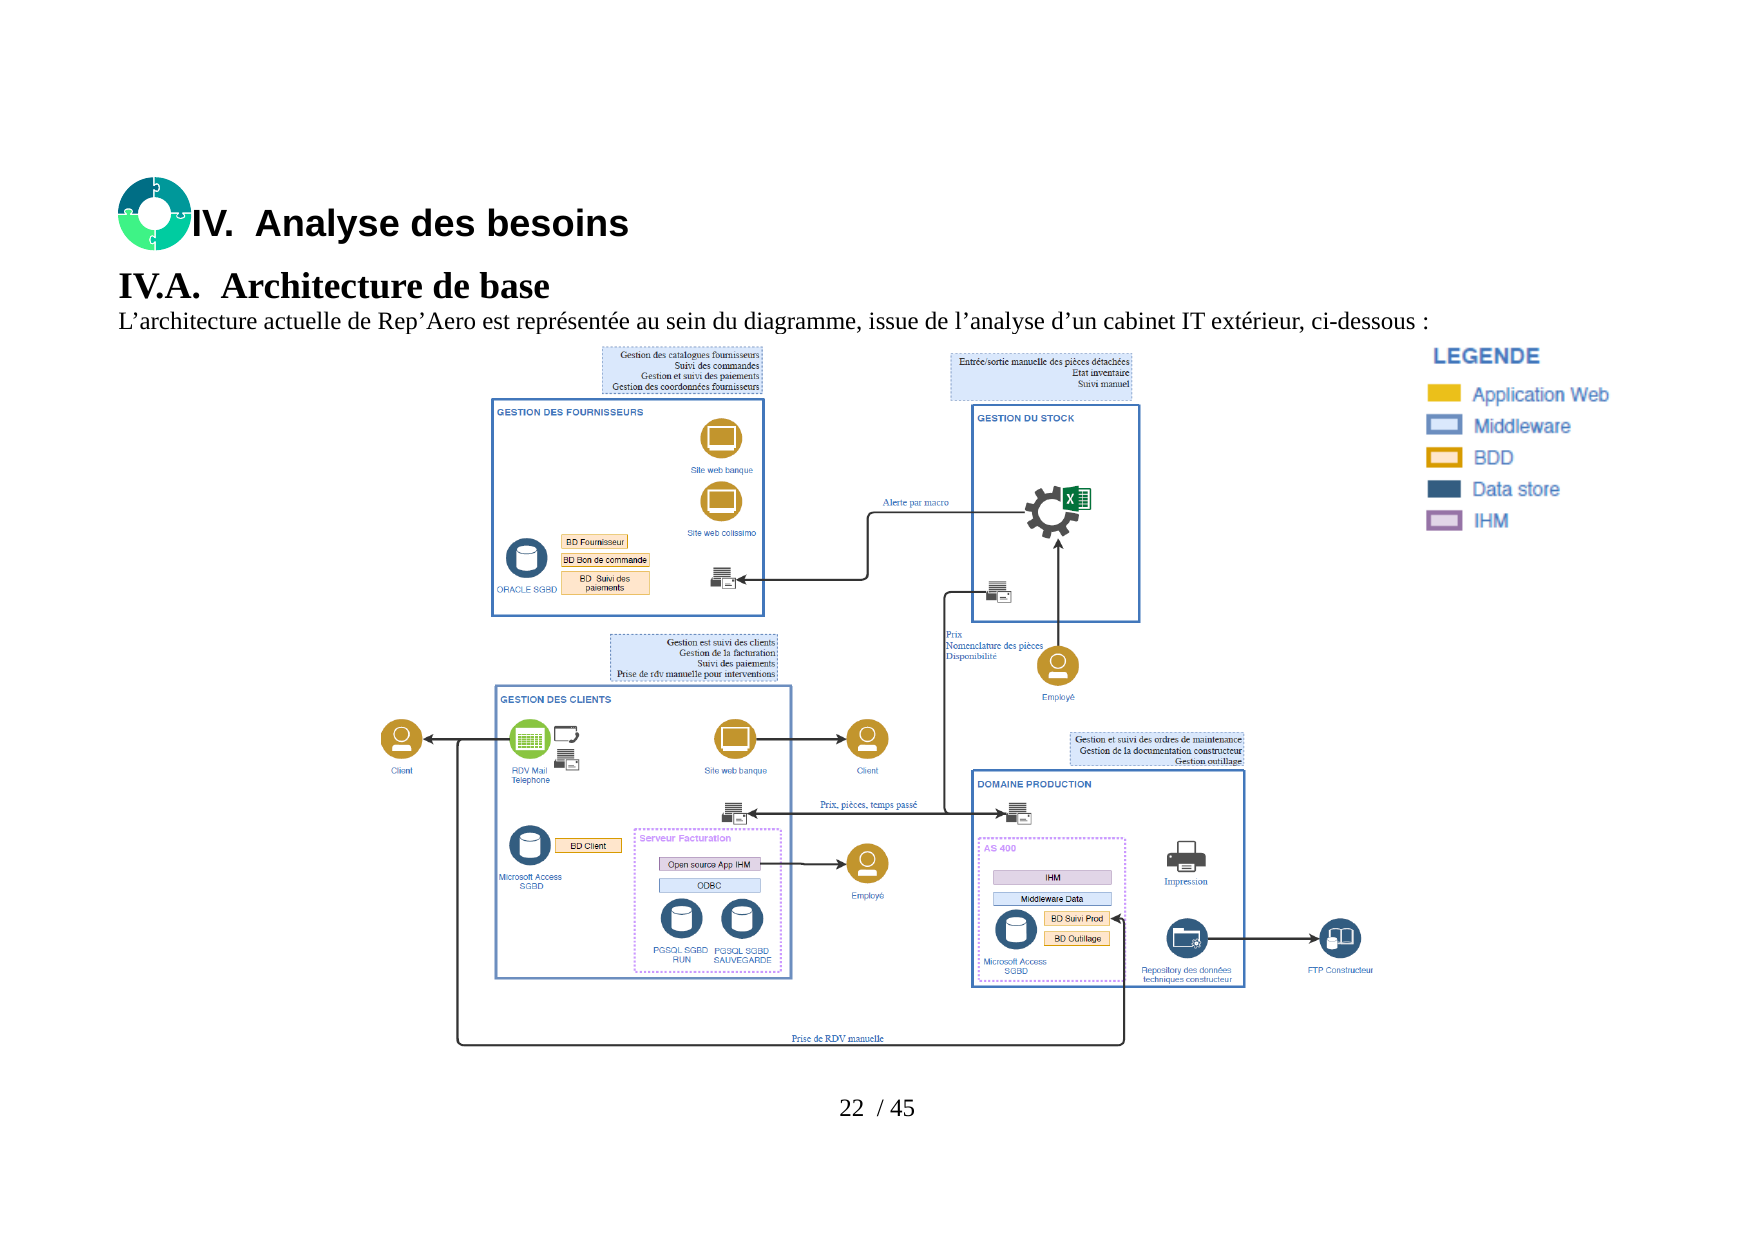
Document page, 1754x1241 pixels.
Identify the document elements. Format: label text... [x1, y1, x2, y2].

text L’architecture actuelle de Rep’Aero est représentée au sein du diagramme, issue de l’analyse d’un cabinet IT extérieur, ci-dessous : [118, 306, 1636, 335]
subtitle [131, 201, 171, 230]
picture [381, 334, 1373, 1050]
subtitle Analyse des besoins [176, 201, 1636, 245]
picture [1414, 334, 1615, 542]
subtitle Architecture de base [118, 263, 1636, 306]
